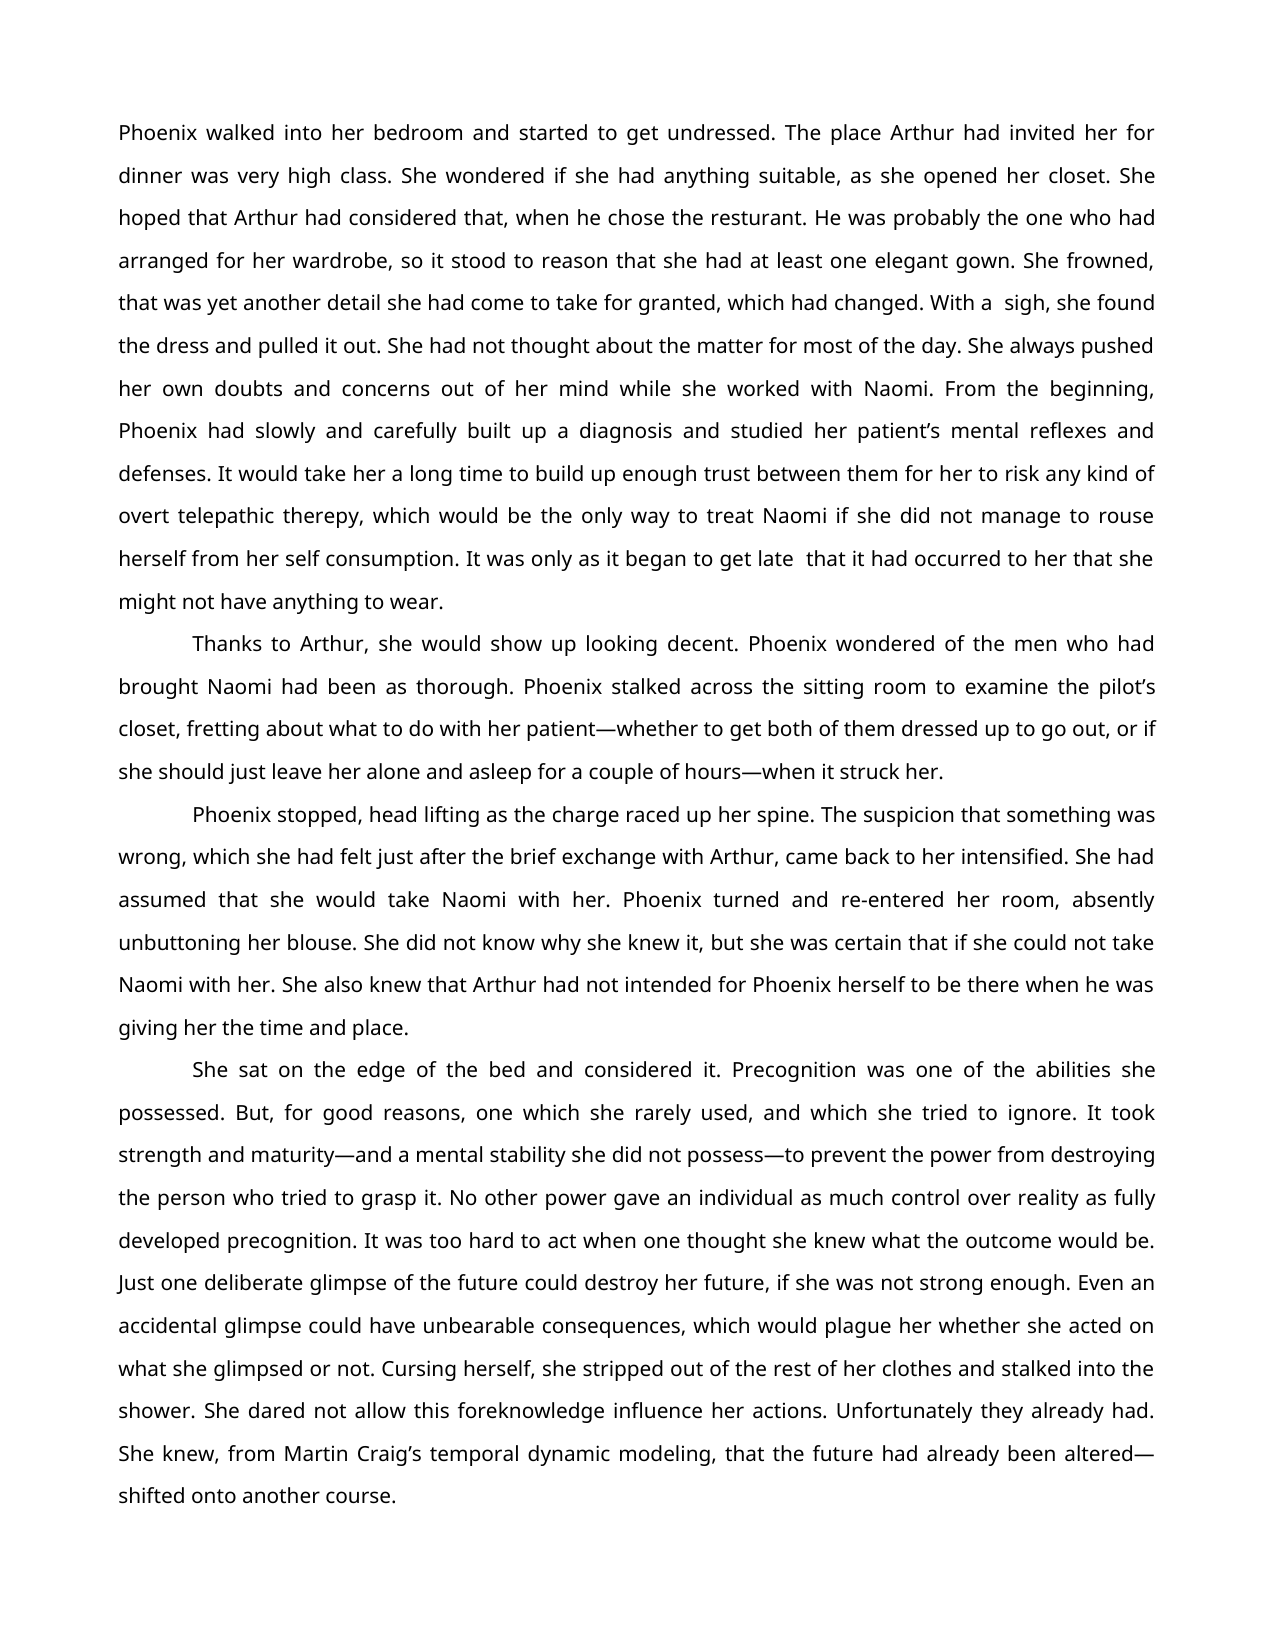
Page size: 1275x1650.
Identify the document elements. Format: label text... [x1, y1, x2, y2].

text Thanks to Arthur, she would show up looking decent. Phoenix wondered of the men who had brought Naomi had been as thorough. Phoenix stalked across the sitting room to examine the pilot’s closet, fretting about what to do with her patient—whether to get both of them dressed up to go out, or if she should just leave her alone and asleep for a couple of hours—when it struck her. [118, 629, 1157, 786]
text Phoenix walked into her bedroom and started to get undressed. The place Arthur had invited her for dinner was very high class. She wondered if she had anything suitable, as she opened her closet. She hoped that Arthur had considered that, when he chose the resturant. He was probably the one who had arranged for her wardrobe, so it stood to reason that she had at least one elegant gown. She frowned, that was yet another detail she had come to take for granted, which had changed. With a sigh, she found the dress and pulled it out. She had not thought about the matter for most of the day. She always pushed her own doubts and concerns out of her mind while she worked with Naomi. From the beginning, Phoenix had slowly and carefully built up a diagnosis and studied her patient’s mental reflexes and defenses. It would take her a long time to build up enough trust between them for her to risk any kind of overt telepathic therepy, which would be the only way to treat Naomi if she did not manage to rouse herself from her self consumption. It was only as it began to get late that it had occurred to her that she might not have anything to wear. [118, 118, 1157, 615]
text She sat on the edge of the bed and considered it. Precognition was one of the abilities she possessed. But, for good reasons, one which she rarely used, and which she tried to ignore. It took strength and maturity—and a mental stability she did not possess—to prevent the power from destroying the person who tried to grasp it. No other power gave an individual as much control over reality as fully developed precognition. It was too hard to act when one thought she knew what the outcome would be. Just one deliberate glimpse of the future could destroy her future, if she was not strong enough. Even an accidental glimpse could have unbearable consequences, which would plague her whether she acted on what she glimpsed or not. Cursing herself, she stripped out of the rest of her clothes and stalked into the shower. She dared not allow this foreknowledge influence her actions. Unfortunately they already had. She knew, from Martin Craig’s temporal dynamic modeling, that the future had already been altered—shifted onto another course. [118, 1055, 1157, 1510]
text Phoenix stopped, head lifting as the charge raced up her spine. The suspicion that something was wrong, which she had felt just after the brief exchange with Arthur, came back to her intensified. She had assumed that she would take Naomi with her. Phoenix turned and re-entered her room, absently unbuttoning her blouse. She did not know why she knew it, but she was certain that if she could not take Naomi with her. She also knew that Arthur had not intended for Phoenix herself to be there when he was giving her the time and place. [118, 800, 1157, 1041]
